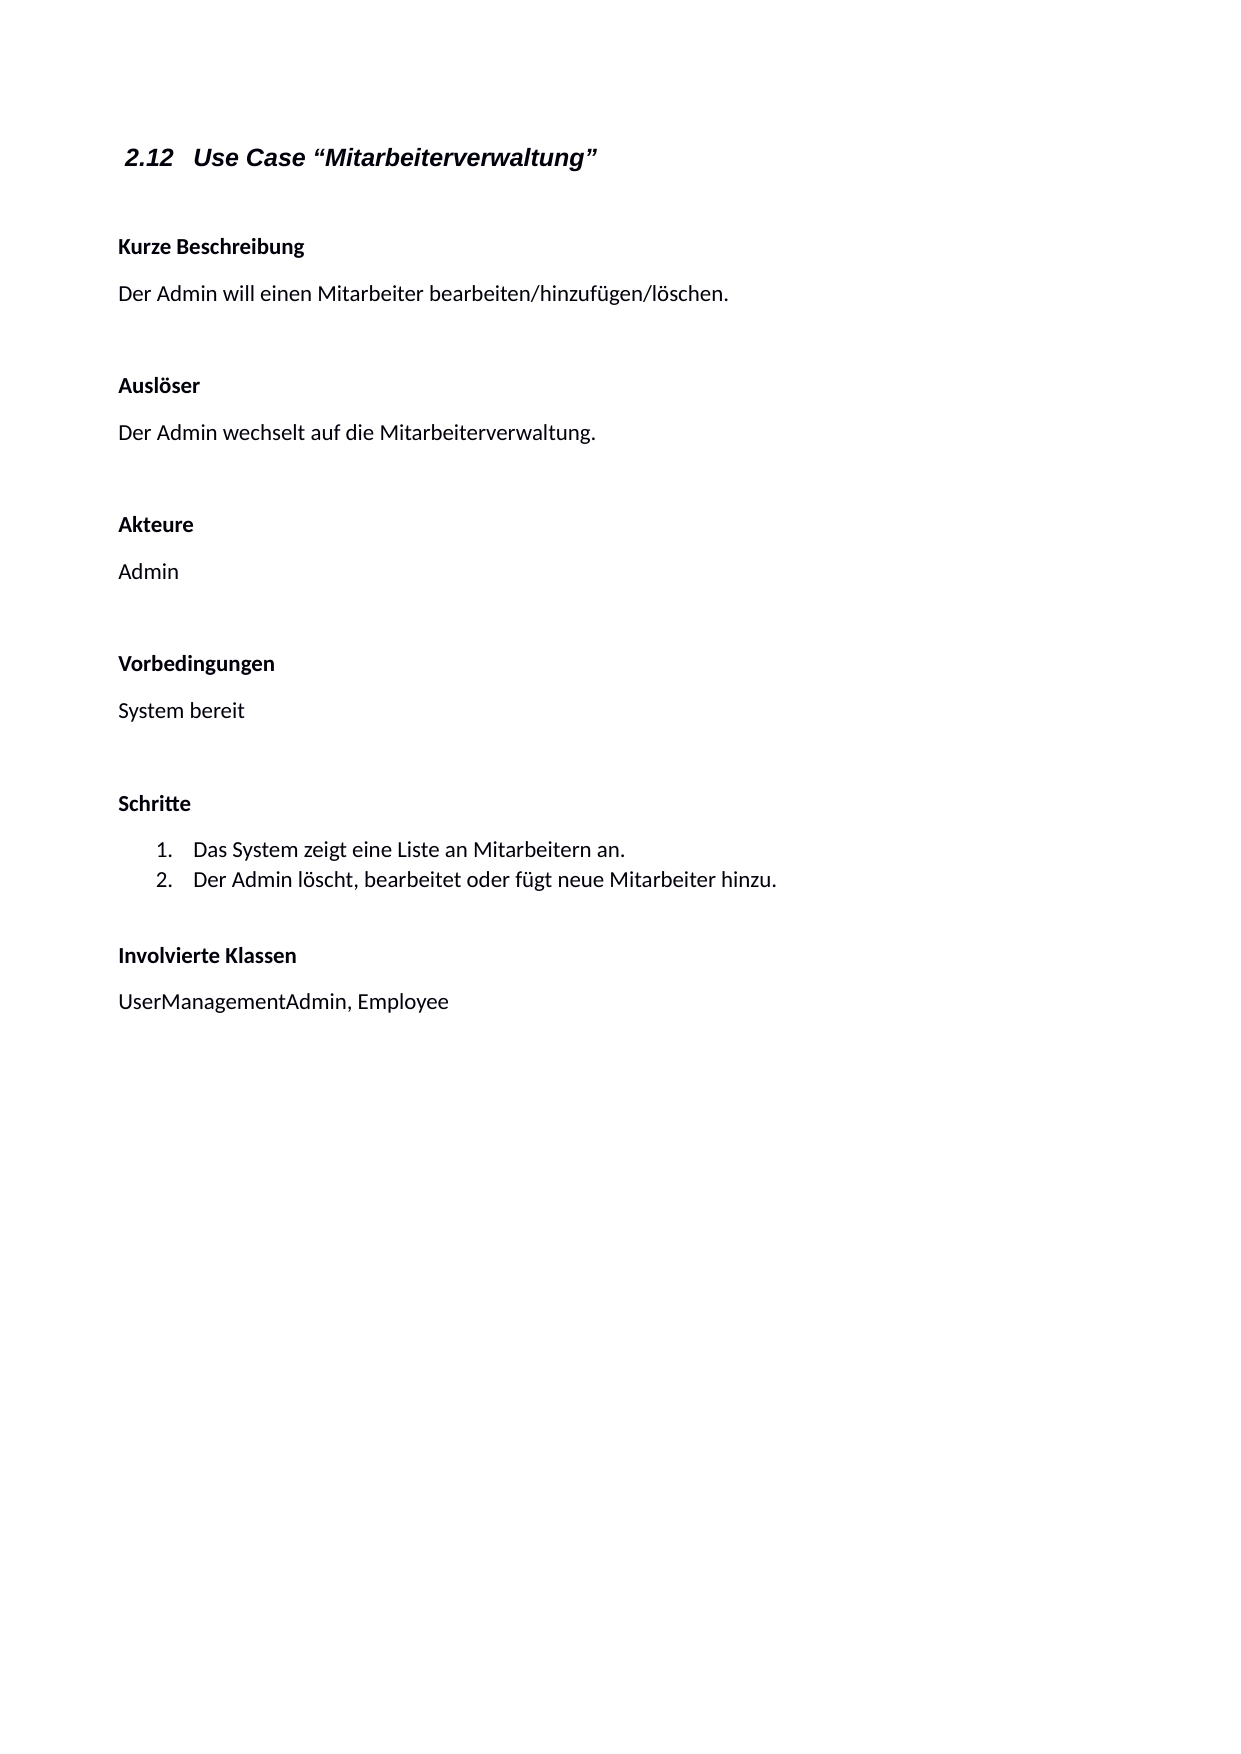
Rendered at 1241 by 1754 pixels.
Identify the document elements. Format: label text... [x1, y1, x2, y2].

text Admin [118, 557, 1122, 585]
text System bereit [118, 696, 1122, 724]
text Akteure [118, 511, 1122, 538]
text Auslöser [118, 371, 1122, 399]
text Schritte [118, 789, 1122, 817]
text Vorbedingungen [118, 649, 1122, 678]
text Involvierte Klassen [118, 941, 1122, 969]
text UserManagementAdmin, Employee [118, 987, 1122, 1015]
text Der Admin will einen Mitarbeiter bearbeiten/hinzufügen/löschen. [118, 279, 1122, 307]
list Der Admin löscht, bearbeitet oder fügt neue Mitarbeiter hinzu. [156, 865, 1122, 893]
list Das System zeigt eine Liste an Mitarbeitern an. [156, 835, 1122, 863]
text Kurze Beschreibung [118, 232, 1122, 260]
text Der Admin wechselt auf die Mitarbeiterverwaltung. [118, 418, 1122, 446]
subtitle Use Case “Mitarbeiterverwaltung” [118, 143, 1122, 172]
